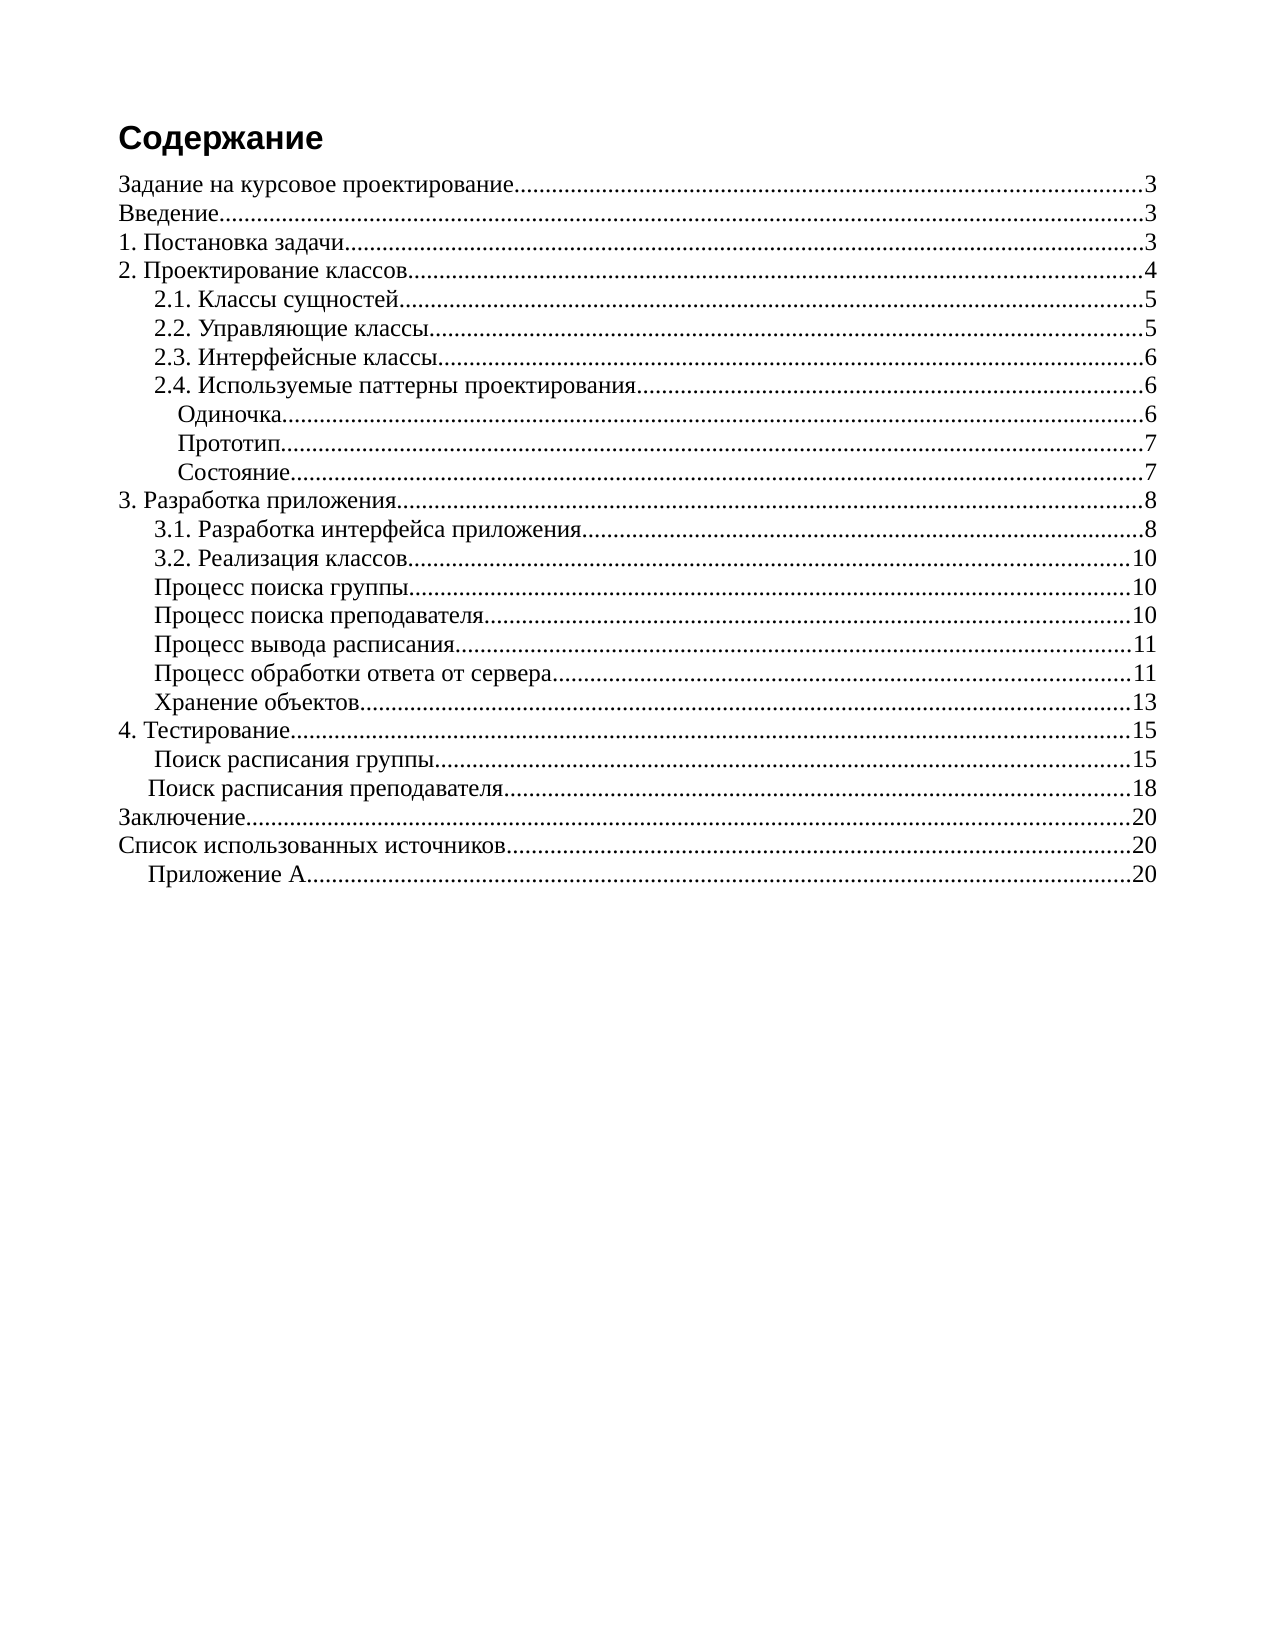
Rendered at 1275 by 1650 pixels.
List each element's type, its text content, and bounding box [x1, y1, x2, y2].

subtitle Содержание [118, 118, 1157, 157]
text Одиночка 6 [177, 399, 1157, 428]
text Введение 3 [118, 198, 1157, 227]
text Приложение А 20 [148, 859, 1157, 888]
text Хранение объектов 13 [148, 687, 1157, 715]
text Список использованных источников 20 [118, 830, 1157, 859]
text Состояние 7 [177, 457, 1157, 485]
text Процесс обработки ответа от сервера 11 [148, 658, 1157, 687]
text 4. Тестирование 15 [118, 715, 1157, 744]
text 1. Постановка задачи 3 [118, 227, 1157, 255]
text 2.3. Интерфейсные классы 6 [148, 342, 1157, 370]
text Задание на курсовое проектирование 3 [118, 169, 1157, 198]
text 3. Разработка приложения 8 [118, 485, 1157, 514]
text Процесс поиска преподавателя 10 [148, 600, 1157, 629]
text Заключение 20 [118, 802, 1157, 830]
text 2.1. Классы сущностей 5 [148, 284, 1157, 313]
text Поиск расписания группы 15 [148, 744, 1157, 773]
text 3.2. Реализация классов 10 [148, 543, 1157, 572]
text Процесс вывода расписания 11 [148, 629, 1157, 658]
text Прототип 7 [177, 428, 1157, 457]
text 2.2. Управляющие классы 5 [148, 313, 1157, 342]
text Поиск расписания преподавателя 18 [148, 773, 1157, 802]
text 3.1. Разработка интерфейса приложения 8 [148, 514, 1157, 543]
text 2.4. Используемые паттерны проектирования 6 [148, 370, 1157, 399]
text Процесс поиска группы 10 [148, 572, 1157, 600]
text 2. Проектирование классов 4 [118, 255, 1157, 284]
